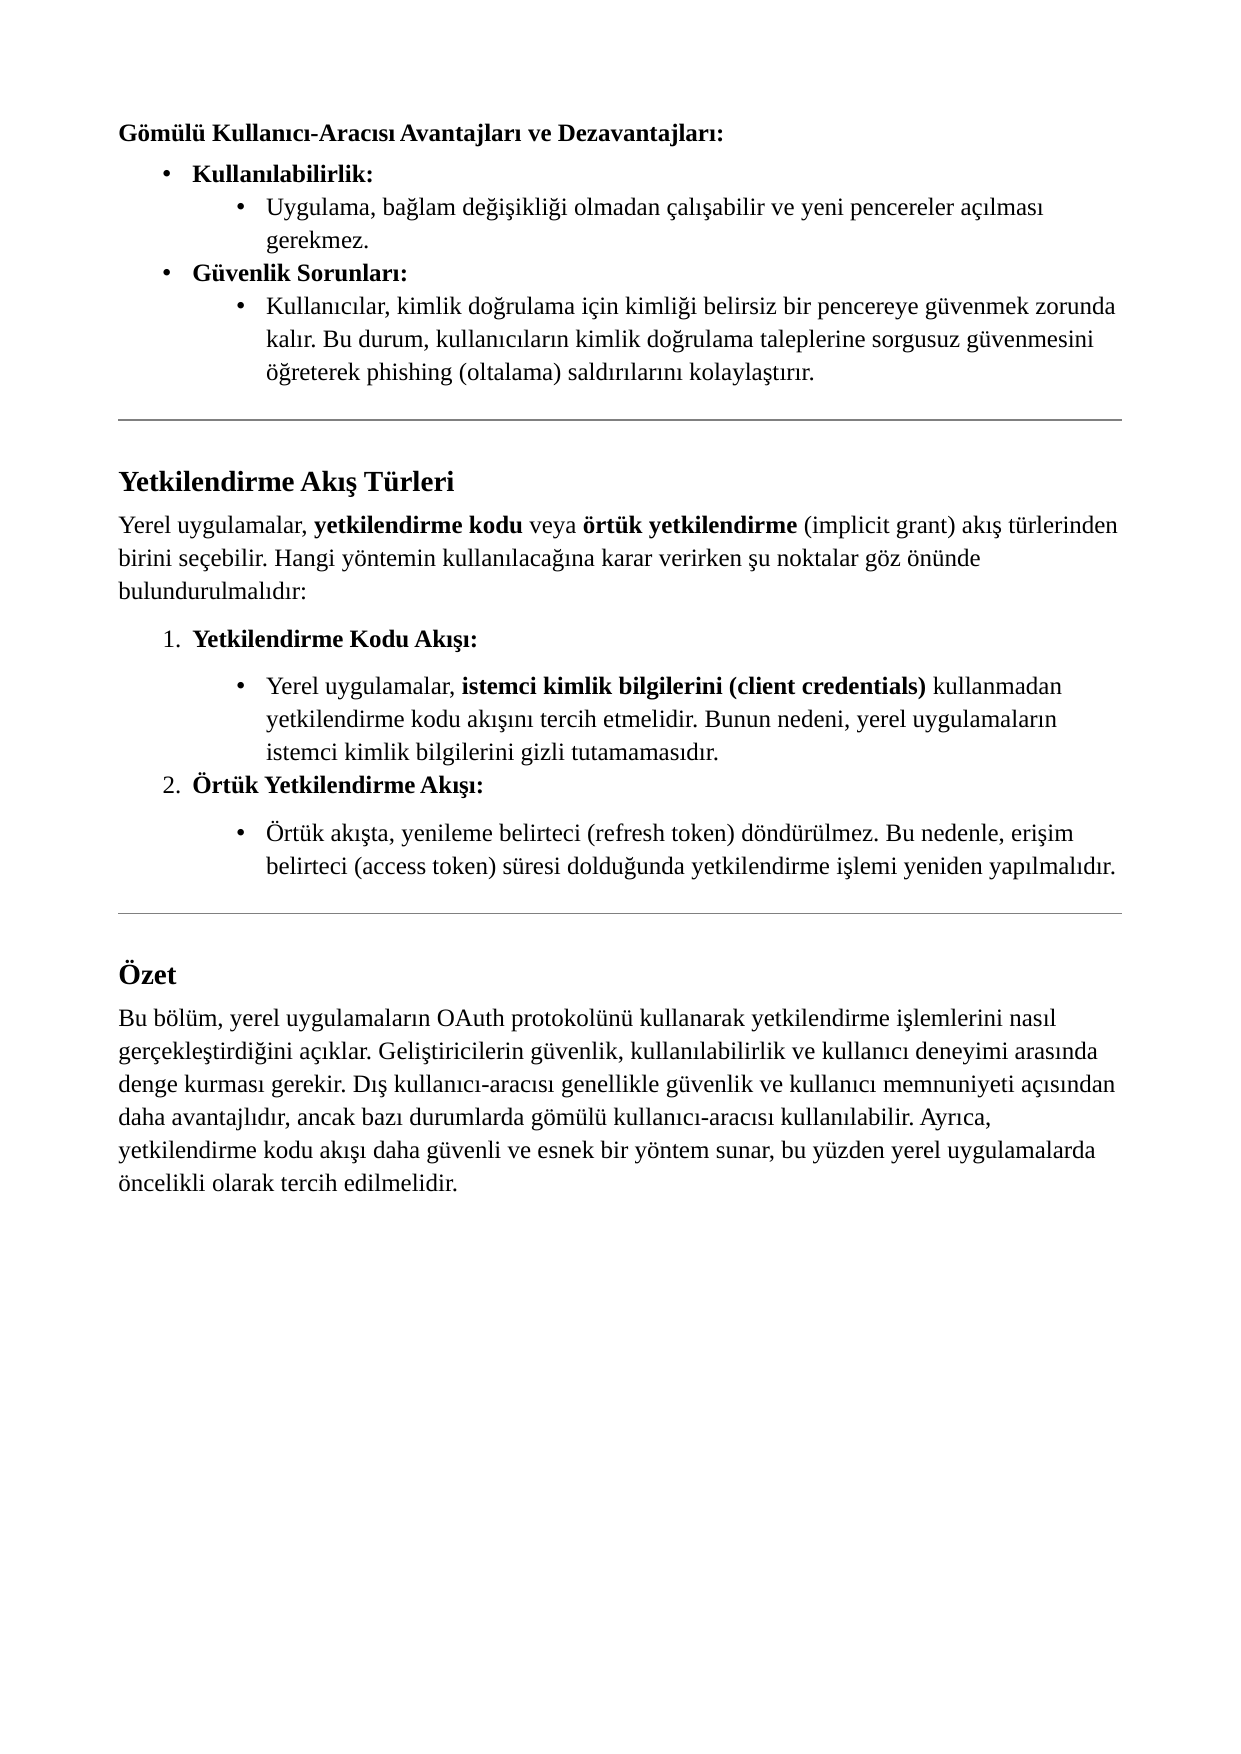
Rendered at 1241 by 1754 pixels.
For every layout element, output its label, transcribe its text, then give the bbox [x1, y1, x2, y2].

list Yetkilendirme Kodu Akışı: [162, 624, 1122, 652]
subtitle Yetkilendirme Akış Türleri [118, 464, 1122, 497]
list Yerel uygulamalar, istemci kimlik bilgilerini (client credentials) kullanmadan yetkilendirme kodu akışını tercih etmelidir. Bunun nedeni, yerel uygulamaların istemci kimlik bilgilerini gizli tutamamasıdır. [236, 671, 1122, 766]
text Bu bölüm, yerel uygulamaların OAuth protokolünü kullanarak yetkilendirme işlemlerini nasıl gerçekleştirdiğini açıklar. Geliştiricilerin güvenlik, kullanılabilirlik ve kullanıcı deneyimi arasında denge kurması gerekir. Dış kullanıcı-aracısı genellikle güvenlik ve kullanıcı memnuniyeti açısından daha avantajlıdır, ancak bazı durumlarda gömülü kullanıcı-aracısı kullanılabilir. Ayrıca, yetkilendirme kodu akışı daha güvenli ve esnek bir yöntem sunar, bu yüzden yerel uygulamalarda öncelikli olarak tercih edilmelidir. [118, 1003, 1122, 1197]
list Örtük Yetkilendirme Akışı: [162, 770, 1122, 799]
list Uygulama, bağlam değişikliği olmadan çalışabilir ve yeni pencereler açılması gerekmez. [236, 192, 1122, 254]
list Kullanılabilirlik: [162, 159, 1122, 188]
list Güvenlik Sorunları: [162, 258, 1122, 287]
subtitle Özet [118, 957, 1122, 991]
list Kullanıcılar, kimlik doğrulama için kimliği belirsiz bir pencereye güvenmek zorunda kalır. Bu durum, kullanıcıların kimlik doğrulama taleplerine sorgusuz güvenmesini öğreterek phishing (oltalama) saldırılarını kolaylaştırır. [236, 291, 1122, 386]
list Örtük akışta, yenileme belirteci (refresh token) döndürülmez. Bu nedenle, erişim belirteci (access token) süresi dolduğunda yetkilendirme işlemi yeniden yapılmalıdır. [236, 818, 1122, 880]
text Yerel uygulamalar, yetkilendirme kodu veya örtük yetkilendirme (implicit grant) akış türlerinden birini seçebilir. Hangi yöntemin kullanılacağına karar verirken şu noktalar göz önünde bulundurulmalıdır: [118, 510, 1122, 605]
subtitle Gömülü Kullanıcı-Aracısı Avantajları ve Dezavantajları: [118, 118, 1122, 147]
